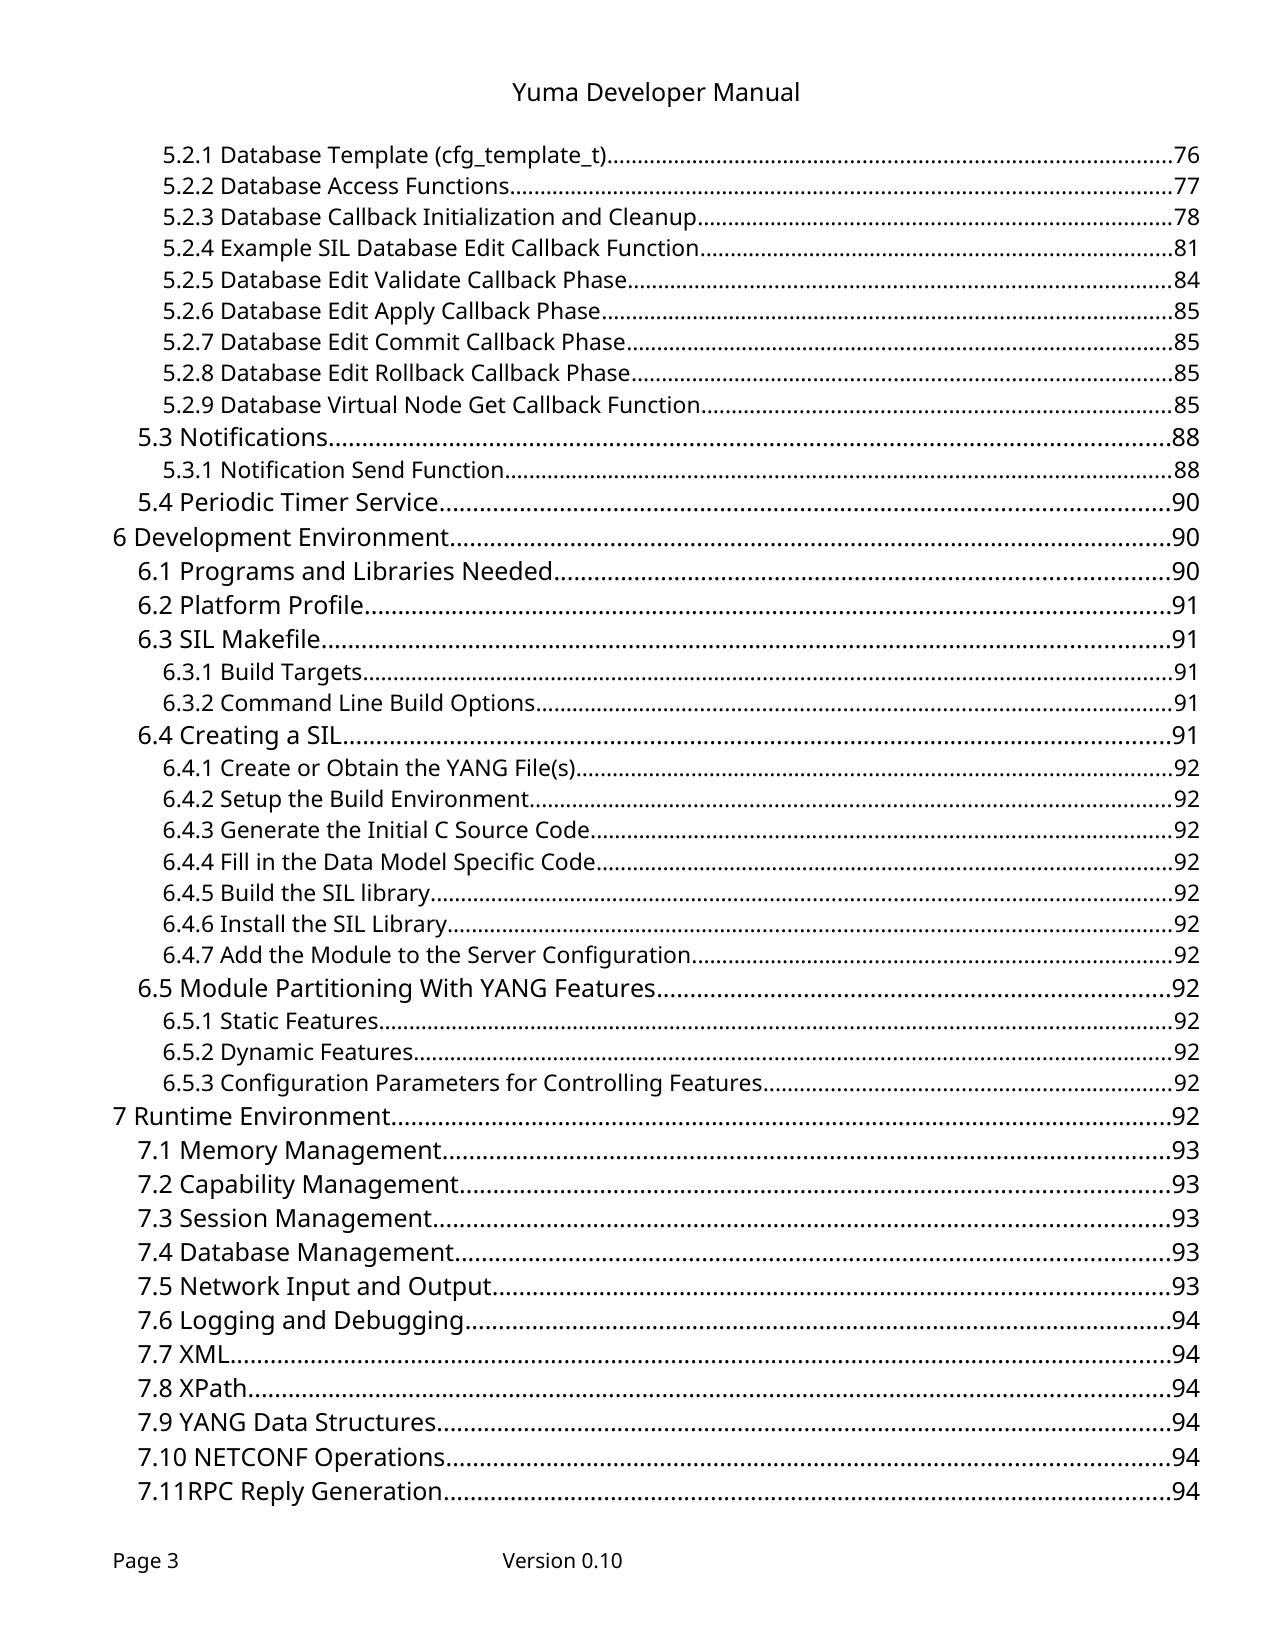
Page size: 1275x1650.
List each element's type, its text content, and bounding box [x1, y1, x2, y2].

text 7 Runtime Environment 92 [112, 1098, 1200, 1133]
text 5.2.7 Database Edit Commit Callback Phase 85 [162, 326, 1200, 357]
text 7.7 XML 94 [137, 1337, 1200, 1371]
text 5.4 Periodic Timer Service 90 [137, 485, 1200, 519]
text 7.3 Session Management 93 [137, 1201, 1200, 1235]
text 6.3 SIL Makefile 91 [137, 621, 1200, 655]
text 6.3.2 Command Line Build Options 91 [162, 687, 1200, 718]
text 6.4.1 Create or Obtain the YANG File(s) 92 [162, 752, 1200, 783]
text 6.4.3 Generate the Initial C Source Code 92 [162, 814, 1200, 846]
text 6.1 Programs and Libraries Needed 90 [137, 553, 1200, 587]
text 6.4 Creating a SIL 91 [137, 718, 1200, 752]
text 5.2.2 Database Access Functions 77 [162, 170, 1200, 201]
text 7.4 Database Management 93 [137, 1235, 1200, 1269]
text 6.2 Platform Profile 91 [137, 587, 1200, 621]
text 7.8 XPath 94 [137, 1371, 1200, 1405]
text 5.2.3 Database Callback Initialization and Cleanup 78 [162, 201, 1200, 232]
text 5.3 Notifications 88 [137, 420, 1200, 454]
text 7.2 Capability Management 93 [137, 1167, 1200, 1201]
text 7.5 Network Input and Output 93 [137, 1269, 1200, 1303]
text 5.3.1 Notification Send Function 88 [162, 454, 1200, 485]
text 6.4.4 Fill in the Data Model Specific Code 92 [162, 846, 1200, 877]
text 5.2.8 Database Edit Rollback Callback Phase 85 [162, 357, 1200, 388]
text 5.2.9 Database Virtual Node Get Callback Function 85 [162, 388, 1200, 420]
text 6.4.5 Build the SIL library 92 [162, 877, 1200, 908]
text 6.5 Module Partitioning With YANG Features 92 [137, 971, 1200, 1005]
text 6 Development Environment 90 [112, 519, 1200, 553]
text 6.4.2 Setup the Build Environment 92 [162, 783, 1200, 814]
text 6.3.1 Build Targets 91 [162, 655, 1200, 687]
text 7.11RPC Reply Generation 94 [137, 1473, 1200, 1507]
text 6.5.3 Configuration Parameters for Controlling Features 92 [162, 1067, 1200, 1098]
text 5.2.4 Example SIL Database Edit Callback Function 81 [162, 232, 1200, 263]
text 6.4.6 Install the SIL Library 92 [162, 908, 1200, 939]
text 5.2.5 Database Edit Validate Callback Phase 84 [162, 263, 1200, 295]
text 5.2.6 Database Edit Apply Callback Phase 85 [162, 295, 1200, 326]
text 7.10 NETCONF Operations 94 [137, 1439, 1200, 1473]
text 7.1 Memory Management 93 [137, 1133, 1200, 1167]
text 7.9 YANG Data Structures 94 [137, 1405, 1200, 1439]
text 7.6 Logging and Debugging 94 [137, 1303, 1200, 1337]
text 6.4.7 Add the Module to the Server Configuration 92 [162, 939, 1200, 971]
text 6.5.2 Dynamic Features 92 [162, 1036, 1200, 1067]
text 6.5.1 Static Features 92 [162, 1005, 1200, 1036]
text 5.2.1 Database Template (cfg_template_t) 76 [162, 138, 1200, 170]
